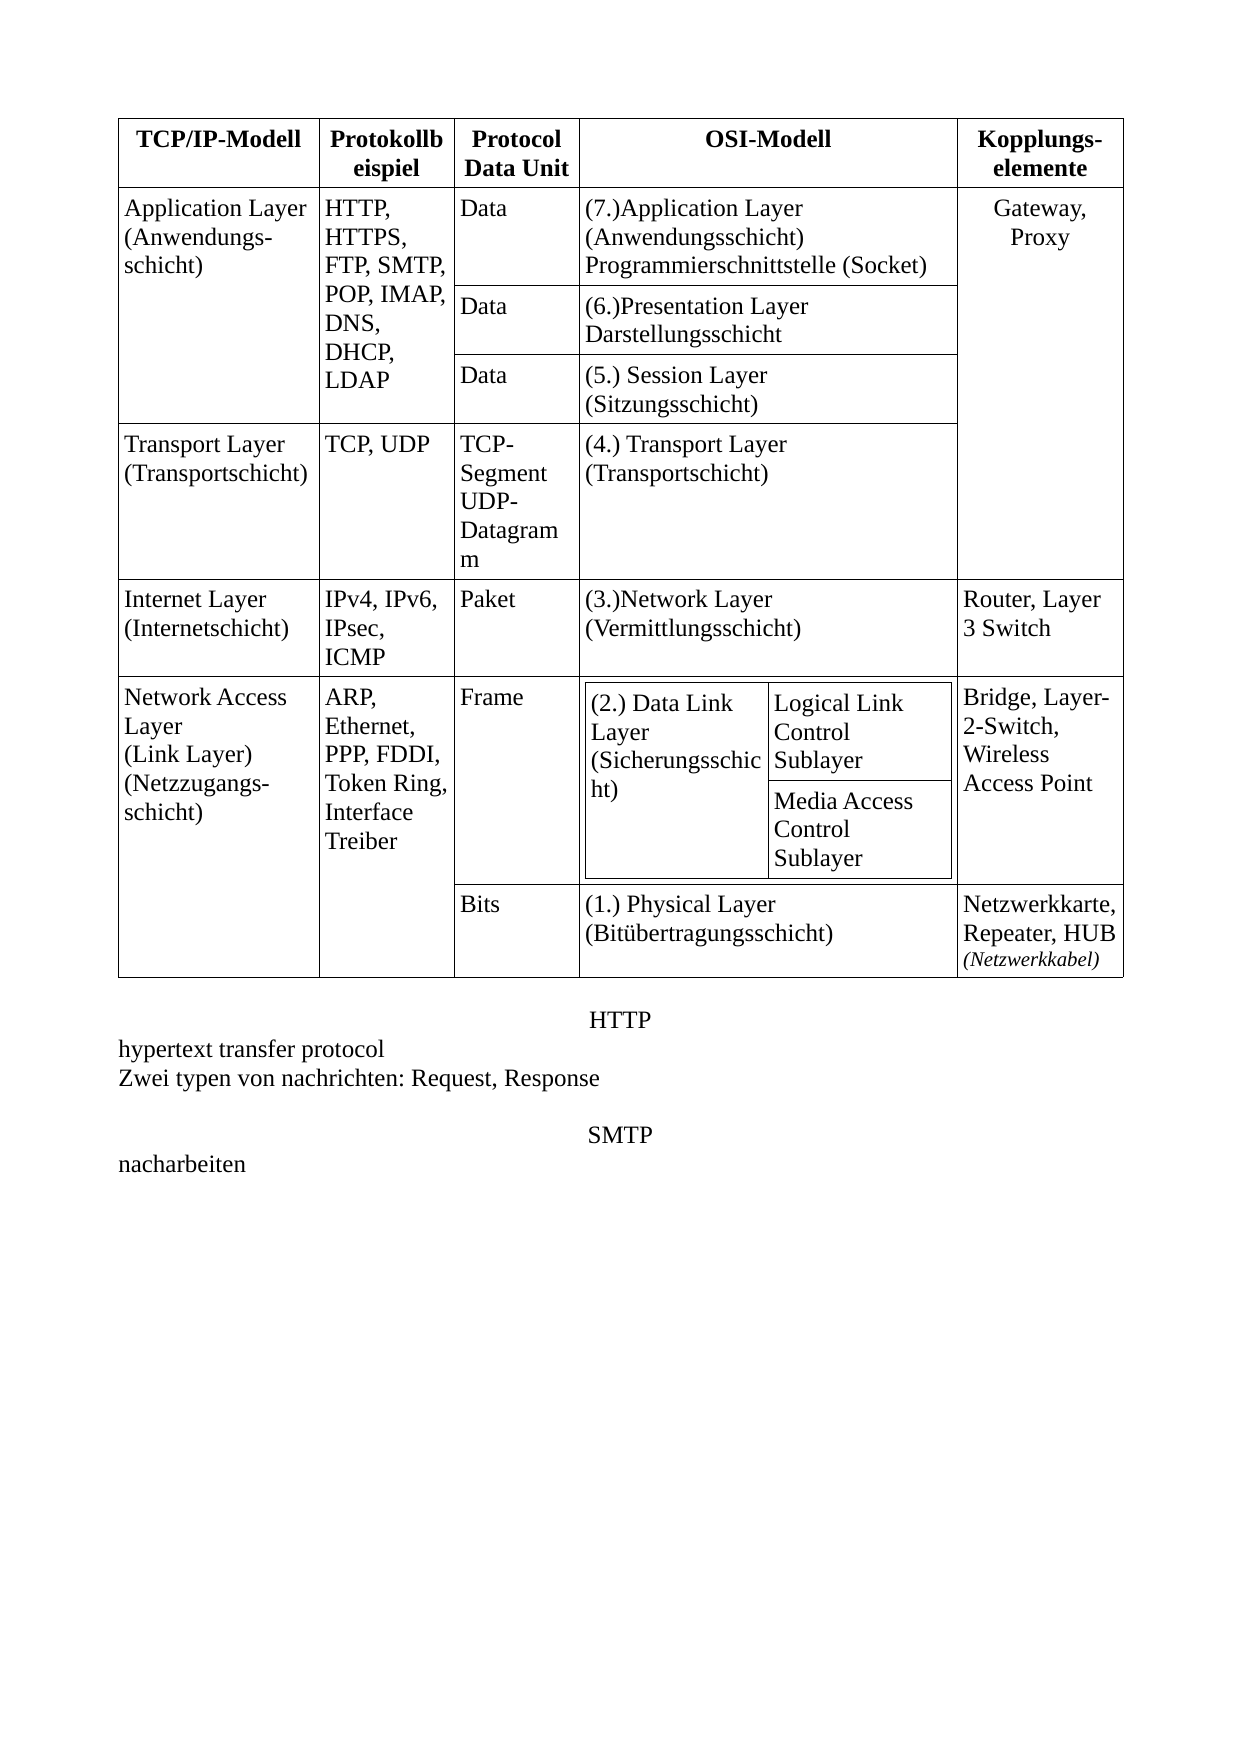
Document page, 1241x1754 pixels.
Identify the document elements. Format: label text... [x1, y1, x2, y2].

text nacharbeiten [118, 1149, 1122, 1178]
table_header Protocol Data Unit [455, 119, 579, 187]
text Zwei typen von nachrichten: Request, Response [118, 1063, 1122, 1092]
table_header Kopplungs-elemente [958, 119, 1123, 187]
table_cell Internet Layer (Internetschicht) [119, 580, 319, 676]
table_cell Data [455, 286, 579, 354]
table_cell Gateway, Proxy [958, 188, 1123, 578]
text SMTP [118, 1121, 1122, 1149]
text HTTP [118, 1006, 1122, 1034]
table_cell (1.) Physical Layer (Bitübertragungsschicht) [580, 885, 957, 977]
table_cell HTTP, HTTPS, FTP, SMTP, POP, IMAP, DNS, DHCP, LDAP [320, 188, 454, 423]
table_cell Paket [455, 580, 579, 676]
table_cell Network Access Layer (Link Layer) (Netzzugangs-schicht) [119, 677, 319, 977]
table_cell Transport Layer (Transportschicht) [119, 424, 319, 578]
table_cell Application Layer (Anwendungs-schicht) [119, 188, 319, 423]
text hypertext transfer protocol [118, 1034, 1122, 1063]
table_cell TCP, UDP [320, 424, 454, 578]
table_cell Media Access Control Sublayer [769, 781, 951, 878]
table_cell (7.)Application Layer (Anwendungsschicht) Programmierschnittstelle (Socket) [580, 188, 957, 285]
table_cell ARP, Ethernet, PPP, FDDI, Token Ring, Interface Treiber [320, 677, 454, 977]
table_header TCP/IP-Modell [119, 119, 319, 187]
table_header Logical Link Control Sublayer [769, 683, 951, 780]
table_cell Bits [455, 885, 579, 977]
table_cell [580, 677, 957, 884]
table_cell Frame [455, 677, 579, 884]
table_header (2.) Data Link Layer (Sicherungsschicht) [586, 683, 768, 878]
table_cell Netzwerkkarte, Repeater, HUB (Netzwerkkabel) [958, 885, 1123, 977]
table_cell (3.)Network Layer (Vermittlungsschicht) [580, 580, 957, 676]
table_cell Data [455, 188, 579, 285]
table_cell TCP-Segment UDP-Datagramm [455, 424, 579, 578]
table_cell Data [455, 355, 579, 423]
table_header OSI-Modell [580, 119, 957, 187]
table_cell (4.) Transport Layer (Transportschicht) [580, 424, 957, 578]
table_cell Bridge, Layer-2-Switch, Wireless Access Point [958, 677, 1123, 884]
table_cell (5.) Session Layer (Sitzungsschicht) [580, 355, 957, 423]
table_header Protokollbeispiel [320, 119, 454, 187]
table_cell Router, Layer 3 Switch [958, 580, 1123, 676]
table_cell IPv4, IPv6, IPsec, ICMP [320, 580, 454, 676]
table_cell (6.)Presentation Layer Darstellungsschicht [580, 286, 957, 354]
